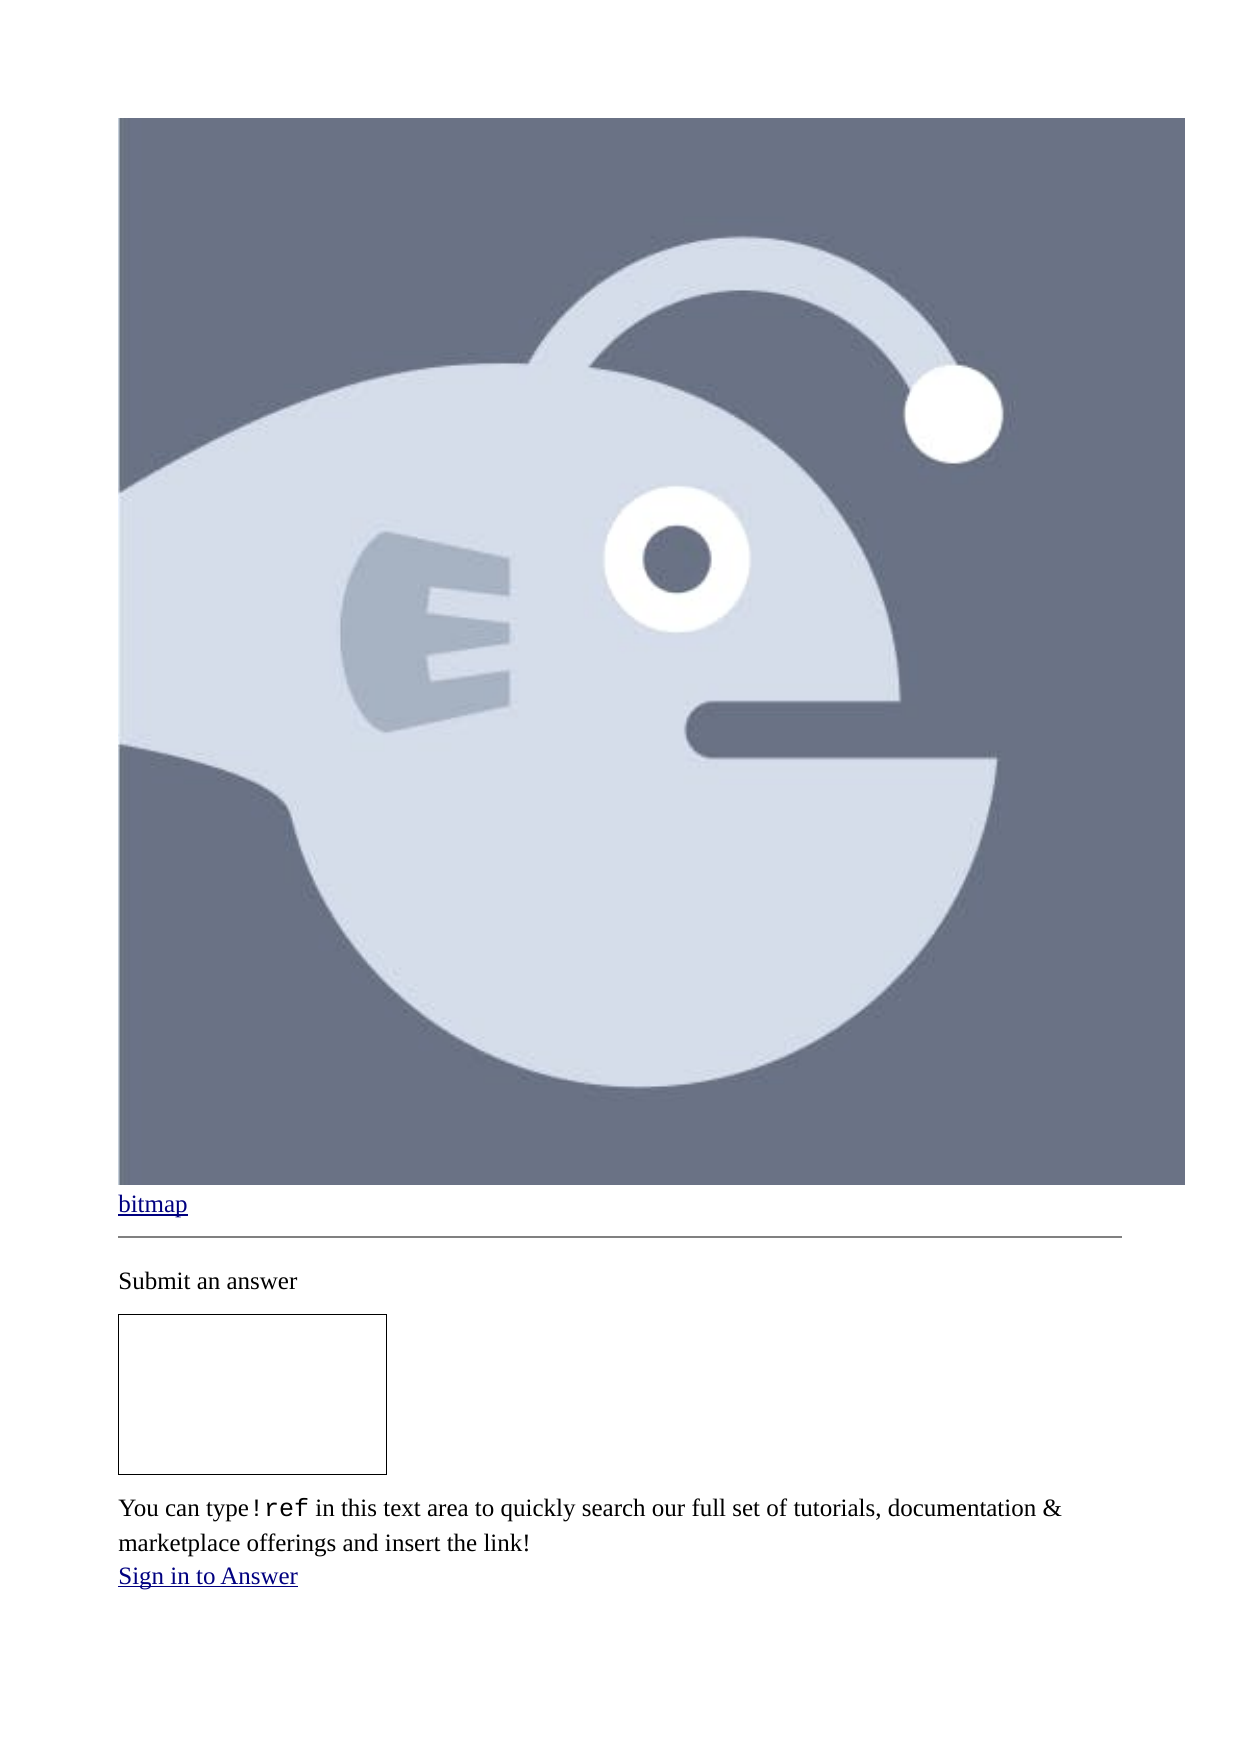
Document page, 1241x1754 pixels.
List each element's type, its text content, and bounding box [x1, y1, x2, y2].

text Sign in to Answer [118, 1561, 1122, 1590]
text Submit an answer [118, 1266, 1122, 1295]
text You can type!ref in this text area to quickly search our full set of tutorials, documentation & marketplace offerings and insert the link! [118, 1493, 1122, 1557]
text bitmap [118, 1189, 1122, 1218]
picture [118, 118, 1185, 1185]
